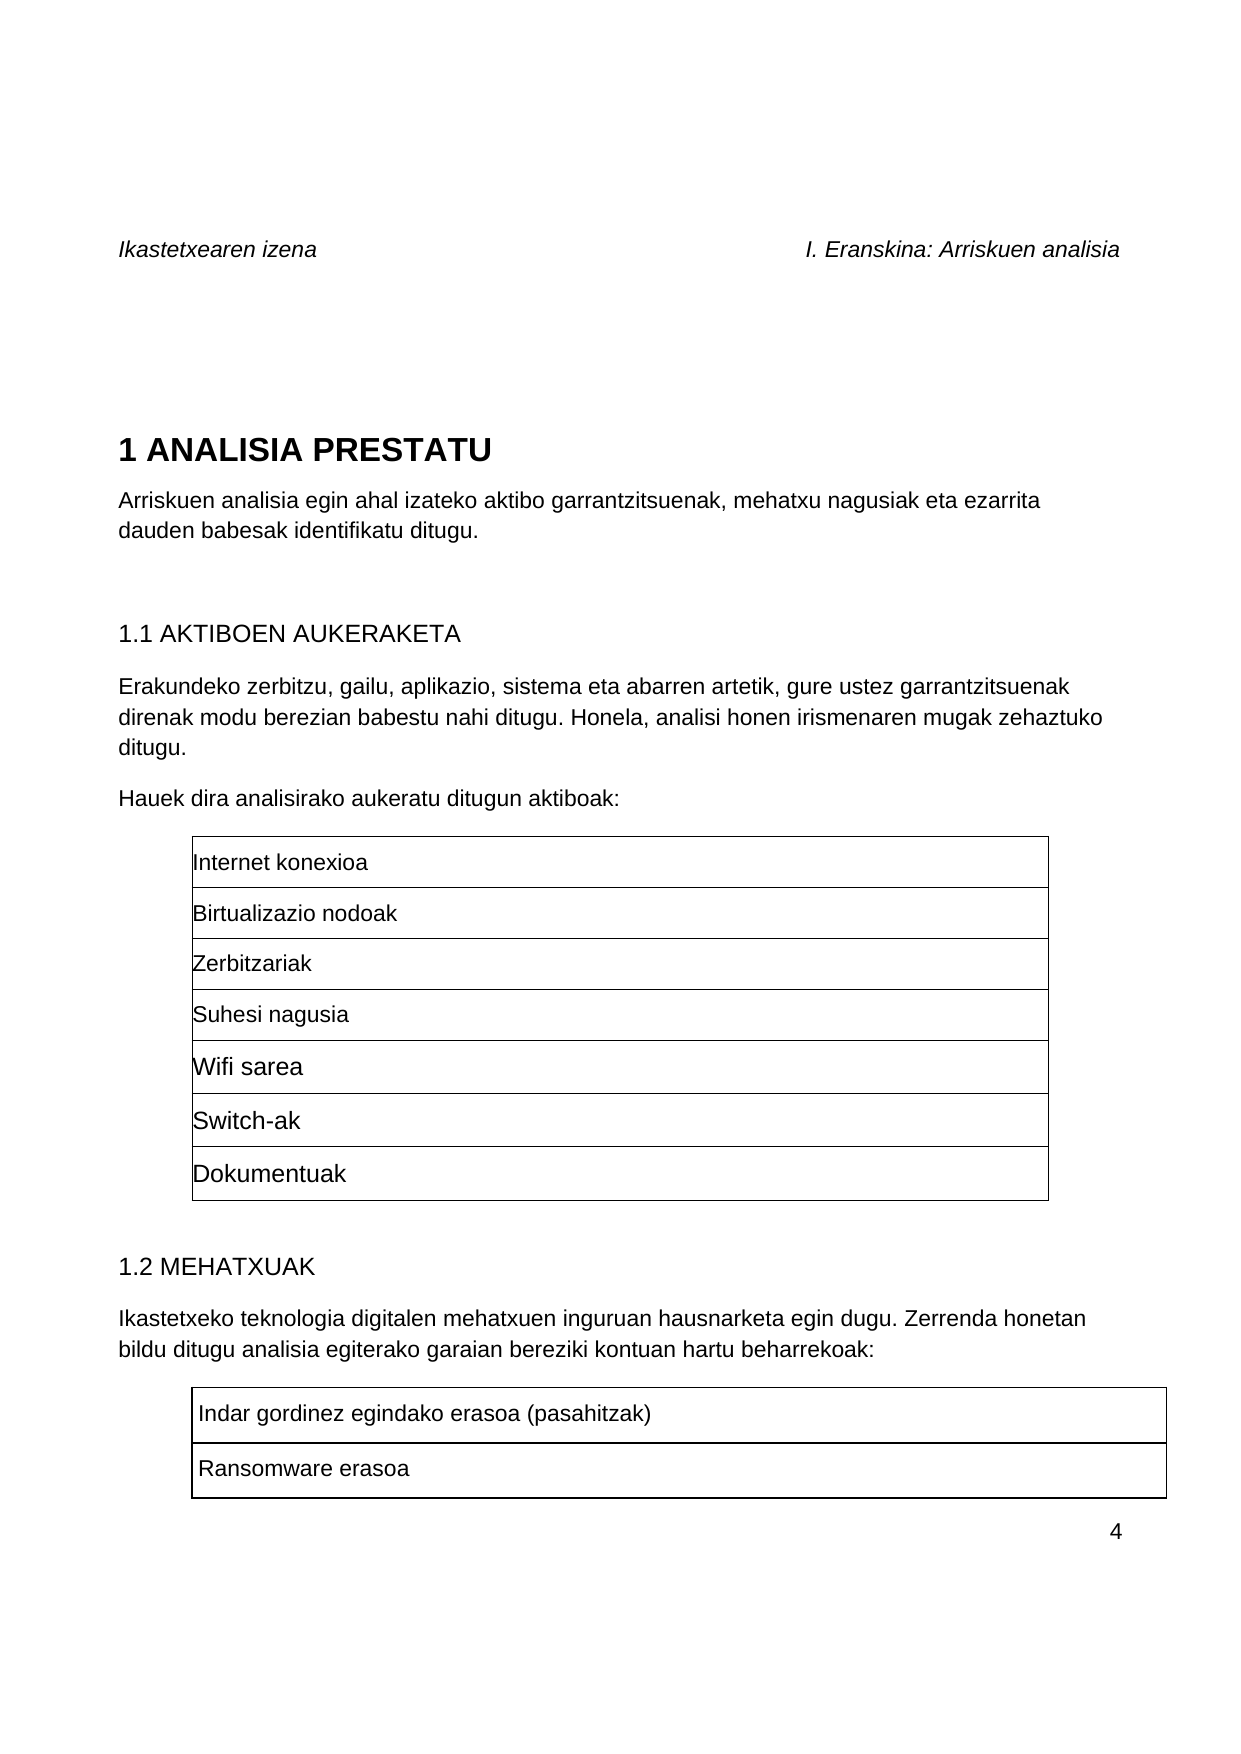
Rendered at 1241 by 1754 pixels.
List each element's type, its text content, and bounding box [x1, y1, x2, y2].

table_cell Suhesi nagusia [193, 990, 1048, 1039]
table_header Indar gordinez egindako erasoa (pasahitzak) [193, 1388, 1166, 1442]
text 1 ANALISIA PRESTATU [118, 430, 1122, 469]
text 1.2 MEHATXUAK [118, 1252, 1122, 1280]
table_cell Birtualizazio nodoak [193, 888, 1048, 938]
table_cell Zerbitzariak [193, 939, 1048, 988]
text Erakundeko zerbitzu, gailu, aplikazio, sistema eta abarren artetik, gure ustez garrantzitsuenak direnak modu berezian babestu nahi ditugu. Honela, analisi honen irismenaren mugak zehaztuko ditugu. [118, 673, 1122, 760]
text 1.1 AKTIBOEN AUKERAKETA [118, 619, 1122, 648]
table_cell Dokumentuak [193, 1147, 1048, 1199]
table_header Internet konexioa [193, 837, 1048, 887]
text Ikastetxeko teknologia digitalen mehatxuen inguruan hausnarketa egin dugu. Zerrenda honetan bildu ditugu analisia egiterako garaian bereziki kontuan hartu beharrekoak: [118, 1305, 1122, 1362]
text Arriskuen analisia egin ahal izateko aktibo garrantzitsuenak, mehatxu nagusiak eta ezarrita dauden babesak identifikatu ditugu. [118, 487, 1122, 544]
table_cell Switch-ak [193, 1094, 1048, 1146]
table_cell Ransomware erasoa [193, 1444, 1166, 1497]
table_cell Wifi sarea [193, 1041, 1048, 1093]
text Hauek dira analisirako aukeratu ditugun aktiboak: [118, 785, 1122, 811]
